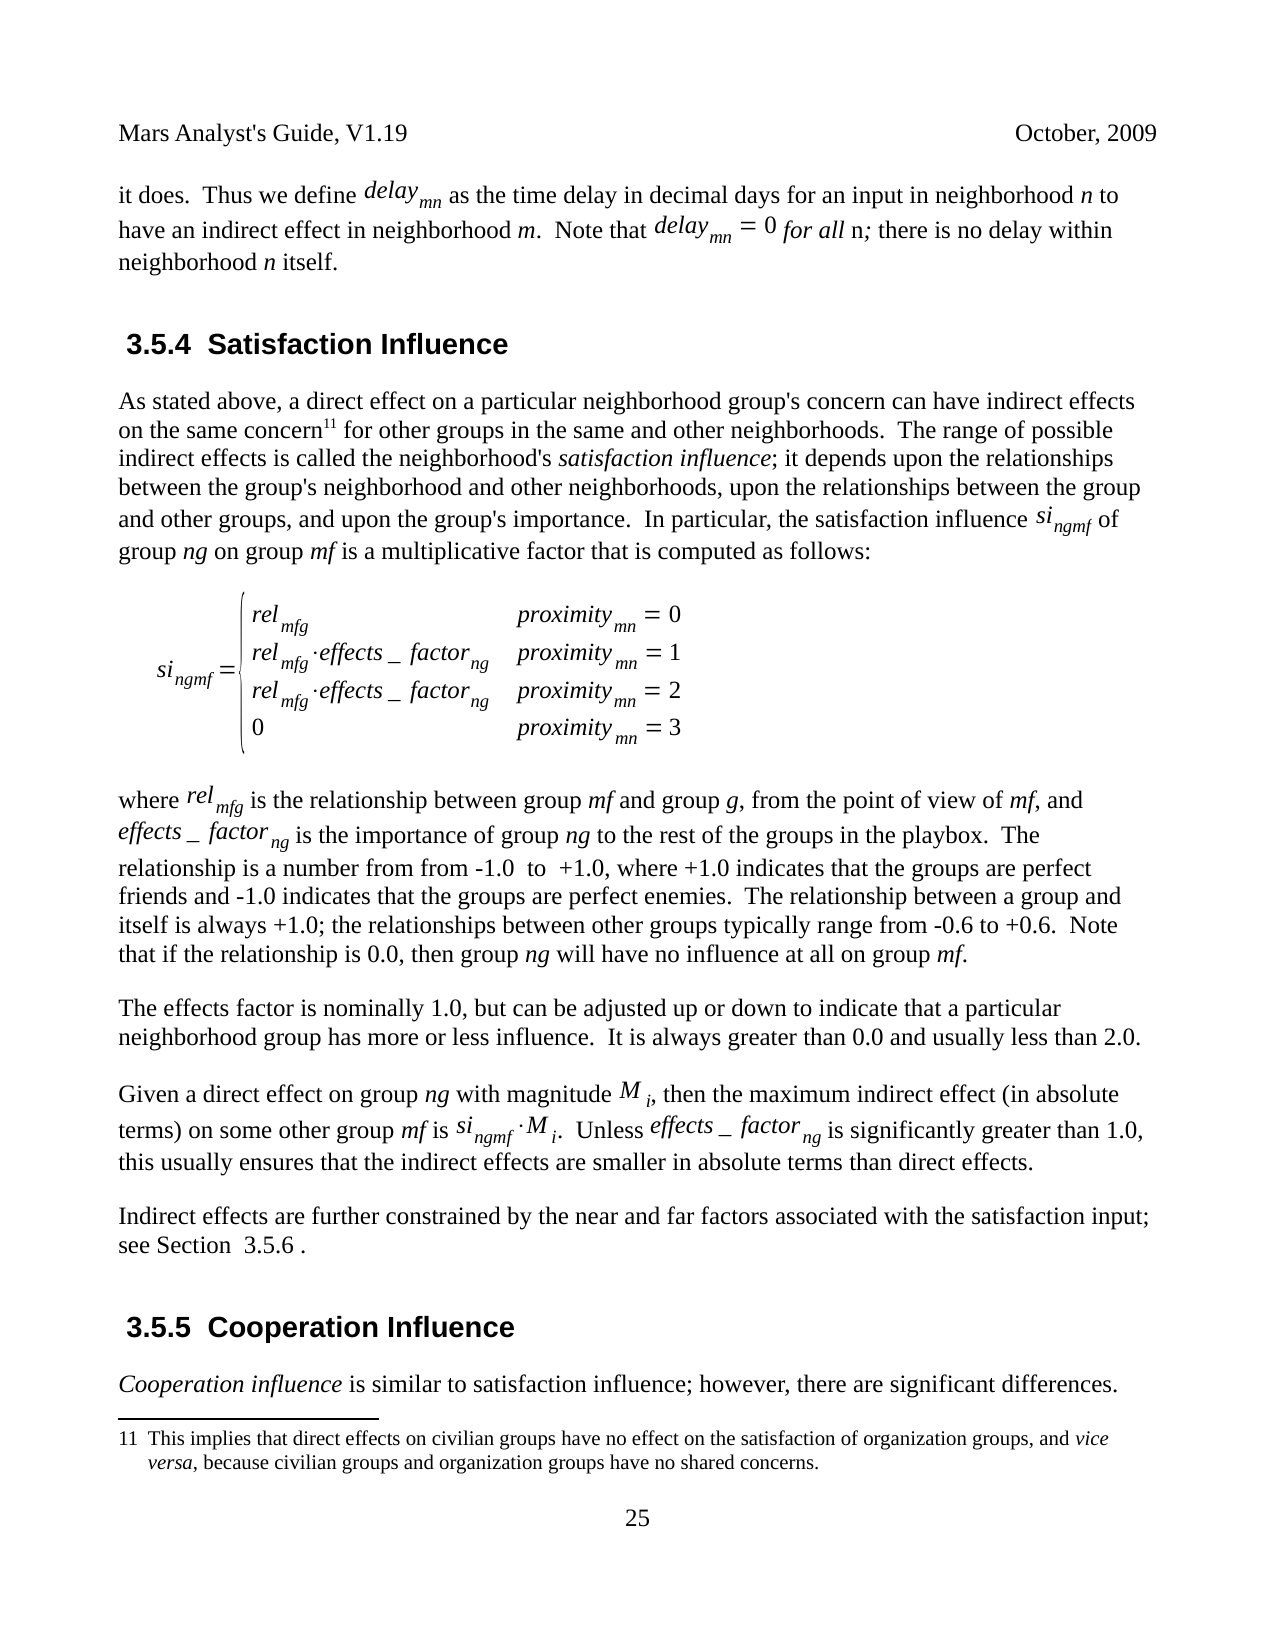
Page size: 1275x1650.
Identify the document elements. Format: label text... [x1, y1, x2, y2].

text Indirect effects are further constrained by the near and far factors associated with the satisfaction input; see Section 3.5.6 . [118, 1201, 1157, 1259]
text When an event occurs in neighborhood n, the response to that event in another neighborhood m will often be delayed: news takes time to spread. This delay is probably correlated with the distance between the two neighborhoods, but as with proximity geographic distance doesn't tell the whole story. Given cell phones and the Internet, communications between any two points can be nearly instantaneous, making distance moot; and yet, just because news can travel instantly doesn't mean that it does. Thus we define as the time delay in decimal days for an input in neighborhood n to have an indirect effect in neighborhood m. Note that for all n; there is no delay within neighborhood n itself. [118, 176, 1157, 276]
text The effects factor is nominally 1.0, but can be adjusted up or down to indicate that a particular neighborhood group has more or less influence. It is always greater than 0.0 and usually less than 2.0. [118, 993, 1157, 1051]
text where is the relationship between group mf and group g, from the point of view of mf, and is the importance of group ng to the rest of the groups in the playbox. The relationship is a number from from -1.0 to +1.0, where +1.0 indicates that the groups are perfect friends and -1.0 indicates that the groups are perfect enemies. The relationship between a group and itself is always +1.0; the relationships between other groups typically range from -0.6 to +0.6. Note that if the relationship is 0.0, then group ng will have no influence at all on group mf. [118, 782, 1157, 968]
text Given a direct effect on group ng with magnitude , then the maximum indirect effect (in absolute terms) on some other group mf is . Unless is significantly greater than 1.0, this usually ensures that the indirect effects are smaller in absolute terms than direct effects. [118, 1076, 1157, 1176]
subtitle Satisfaction Influence [118, 327, 1157, 361]
text As stated above, a direct effect on a particular neighborhood group's concern can have indirect effects on the same concern for other groups in the same and other neighborhoods. The range of possible indirect effects is called the neighborhood's satisfaction influence; it depends upon the relationships between the group's neighborhood and other neighborhoods, upon the relationships between the group and other groups, and upon the group's importance. In particular, the satisfaction influence of group ng on group mf is a multiplicative factor that is computed as follows: [118, 386, 1157, 565]
subtitle Cooperation Influence [118, 1310, 1157, 1343]
text Cooperation influence is similar to satisfaction influence; however, there are significant differences. [118, 1369, 1157, 1398]
text This implies that direct effects on civilian groups have no effect on the satisfaction of organization groups, and vice versa, because civilian groups and organization groups have no shared concerns. [118, 1426, 1157, 1474]
